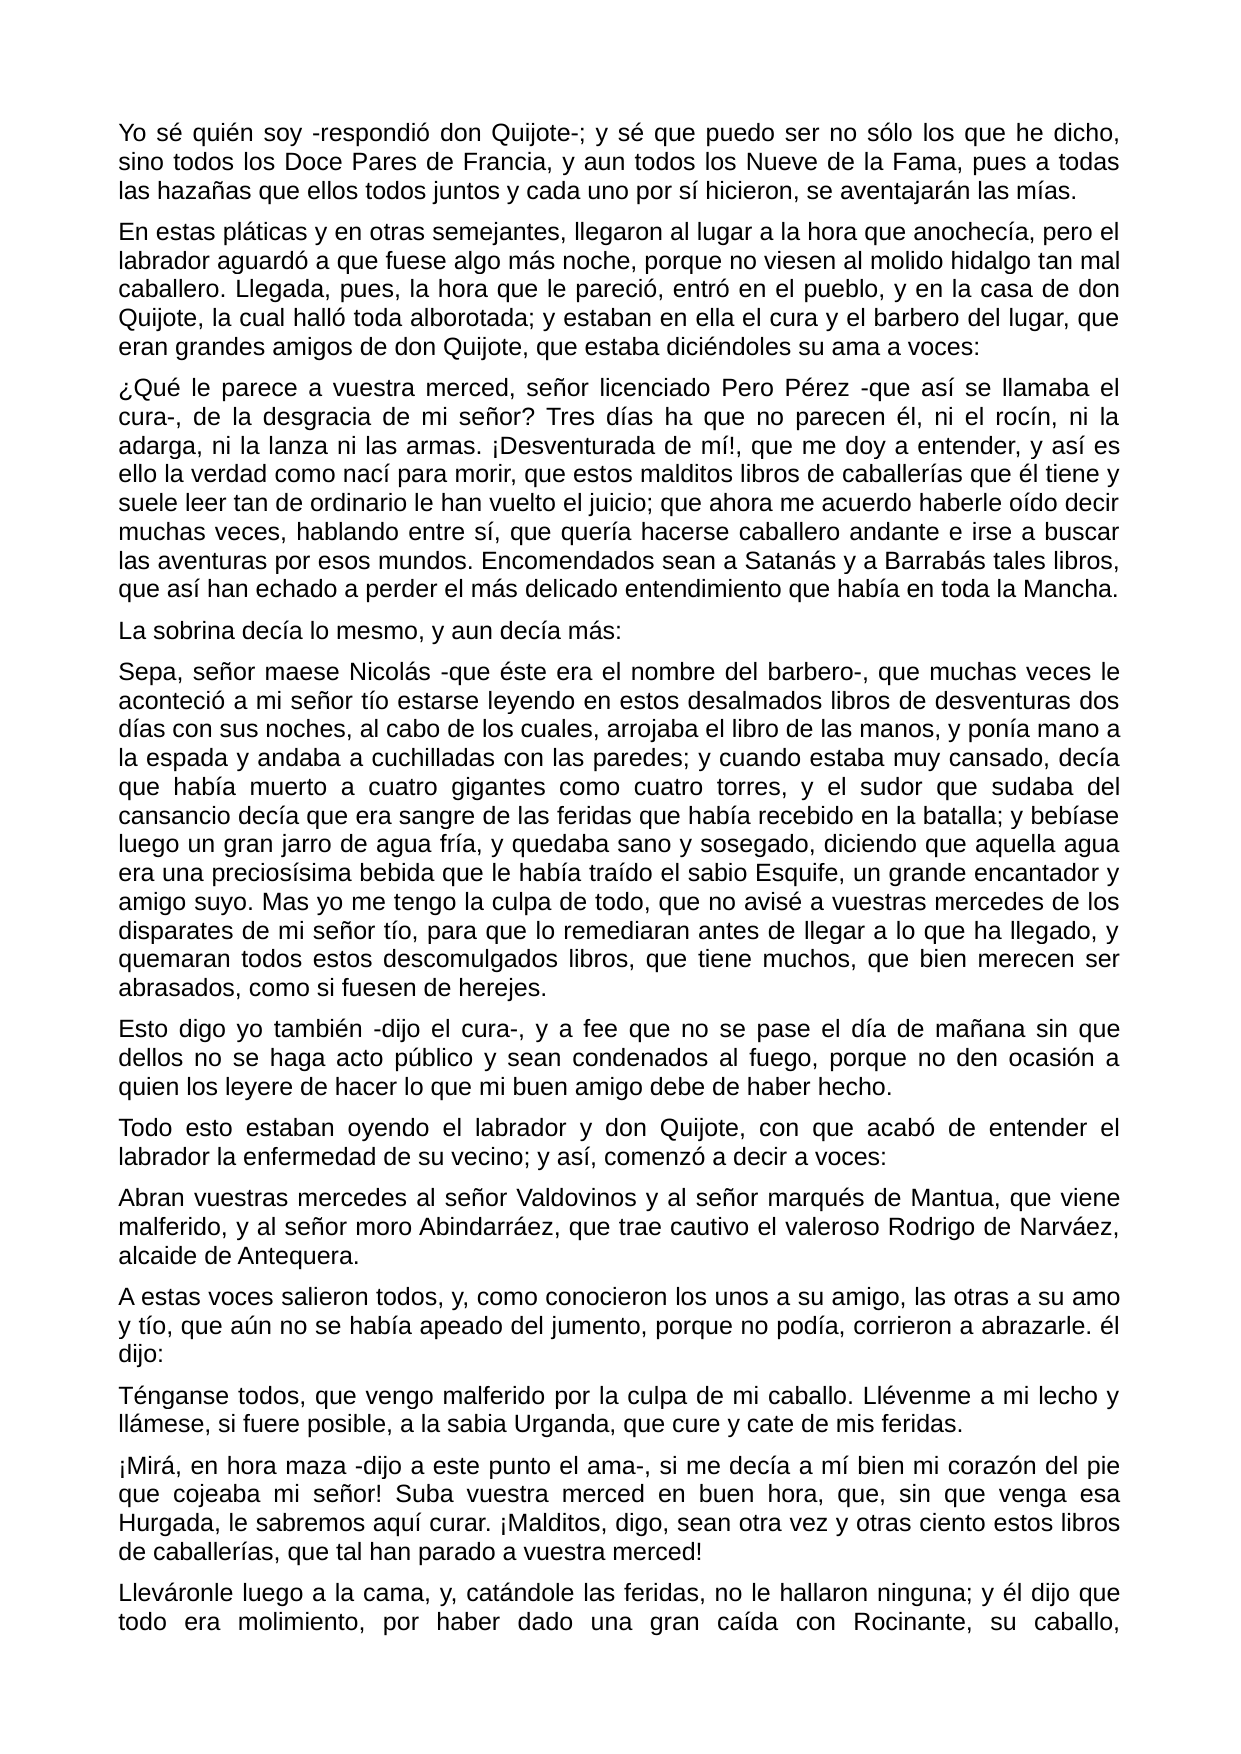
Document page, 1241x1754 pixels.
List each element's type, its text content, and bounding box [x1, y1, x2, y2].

text Abran vuestras mercedes al señor Valdovinos y al señor marqués de Mantua, que viene malferido, y al señor moro Abindarráez, que trae cautivo el valeroso Rodrigo de Narváez, alcaide de Antequera. [118, 1183, 1122, 1269]
text Esto digo yo también -dijo el cura-, y a fee que no se pase el día de mañana sin que dellos no se haga acto público y sean condenados al fuego, porque no den ocasión a quien los leyere de hacer lo que mi buen amigo debe de haber hecho. [118, 1014, 1122, 1101]
text Sepa, señor maese Nicolás -que éste era el nombre del barbero-, que muchas veces le aconteció a mi señor tío estarse leyendo en estos desalmados libros de desventuras dos días con sus noches, al cabo de los cuales, arrojaba el libro de las manos, y ponía mano a la espada y andaba a cuchilladas con las paredes; y cuando estaba muy cansado, decía que había muerto a cuatro gigantes como cuatro torres, y el sudor que sudaba del cansancio decía que era sangre de las feridas que había recebido en la batalla; y bebíase luego un gran jarro de agua fría, y quedaba sano y sosegado, diciendo que aquella agua era una preciosísima bebida que le había traído el sabio Esquife, un grande encantador y amigo suyo. Mas yo me tengo la culpa de todo, que no avisé a vuestras mercedes de los disparates de mi señor tío, para que lo remediaran antes de llegar a lo que ha llegado, y quemaran todos estos descomulgados libros, que tiene muchos, que bien merecen ser abrasados, como si fuesen de herejes. [118, 657, 1122, 1002]
text Lleváronle luego a la cama, y, catándole las feridas, no le hallaron ninguna; y él dijo que todo era molimiento, por haber dado una gran caída con Rocinante, su caballo, [118, 1578, 1122, 1636]
text Ténganse todos, que vengo malferido por la culpa de mi caballo. Llévenme a mi lecho y llámese, si fuere posible, a la sabia Urganda, que cure y cate de mis feridas. [118, 1381, 1122, 1438]
text A estas voces salieron todos, y, como conocieron los unos a su amigo, las otras a su amo y tío, que aún no se había apeado del jumento, porque no podía, corrieron a abrazarle. él dijo: [118, 1282, 1122, 1368]
text Todo esto estaban oyendo el labrador y don Quijote, con que acabó de entender el labrador la enfermedad de su vecino; y así, comenzó a decir a voces: [118, 1113, 1122, 1171]
text ¿Qué le parece a vuestra merced, señor licenciado Pero Pérez -que así se llamaba el cura-, de la desgracia de mi señor? Tres días ha que no parecen él, ni el rocín, ni la adarga, ni la lanza ni las armas. ¡Desventurada de mí!, que me doy a entender, y así es ello la verdad como nací para morir, que estos malditos libros de caballerías que él tiene y suele leer tan de ordinario le han vuelto el juicio; que ahora me acuerdo haberle oído decir muchas veces, hablando entre sí, que quería hacerse caballero andante e irse a buscar las aventuras por esos mundos. Encomendados sean a Satanás y a Barrabás tales libros, que así han echado a perder el más delicado entendimiento que había en toda la Mancha. [118, 373, 1122, 603]
text En estas pláticas y en otras semejantes, llegaron al lugar a la hora que anochecía, pero el labrador aguardó a que fuese algo más noche, porque no viesen al molido hidalgo tan mal caballero. Llegada, pues, la hora que le pareció, entró en el pueblo, y en la casa de don Quijote, la cual halló toda alborotada; y estaban en ella el cura y el barbero del lugar, que eran grandes amigos de don Quijote, que estaba diciéndoles su ama a voces: [118, 217, 1122, 361]
text La sobrina decía lo mesmo, y aun decía más: [118, 616, 1122, 644]
text Yo sé quién soy -respondió don Quijote-; y sé que puedo ser no sólo los que he dicho, sino todos los Doce Pares de Francia, y aun todos los Nueve de la Fama, pues a todas las hazañas que ellos todos juntos y cada uno por sí hicieron, se aventajarán las mías. [118, 118, 1122, 204]
text ¡Mirá, en hora maza -dijo a este punto el ama-, si me decía a mí bien mi corazón del pie que cojeaba mi señor! Suba vuestra merced en buen hora, que, sin que venga esa Hurgada, le sabremos aquí curar. ¡Malditos, digo, sean otra vez y otras ciento estos libros de caballerías, que tal han parado a vuestra merced! [118, 1451, 1122, 1566]
